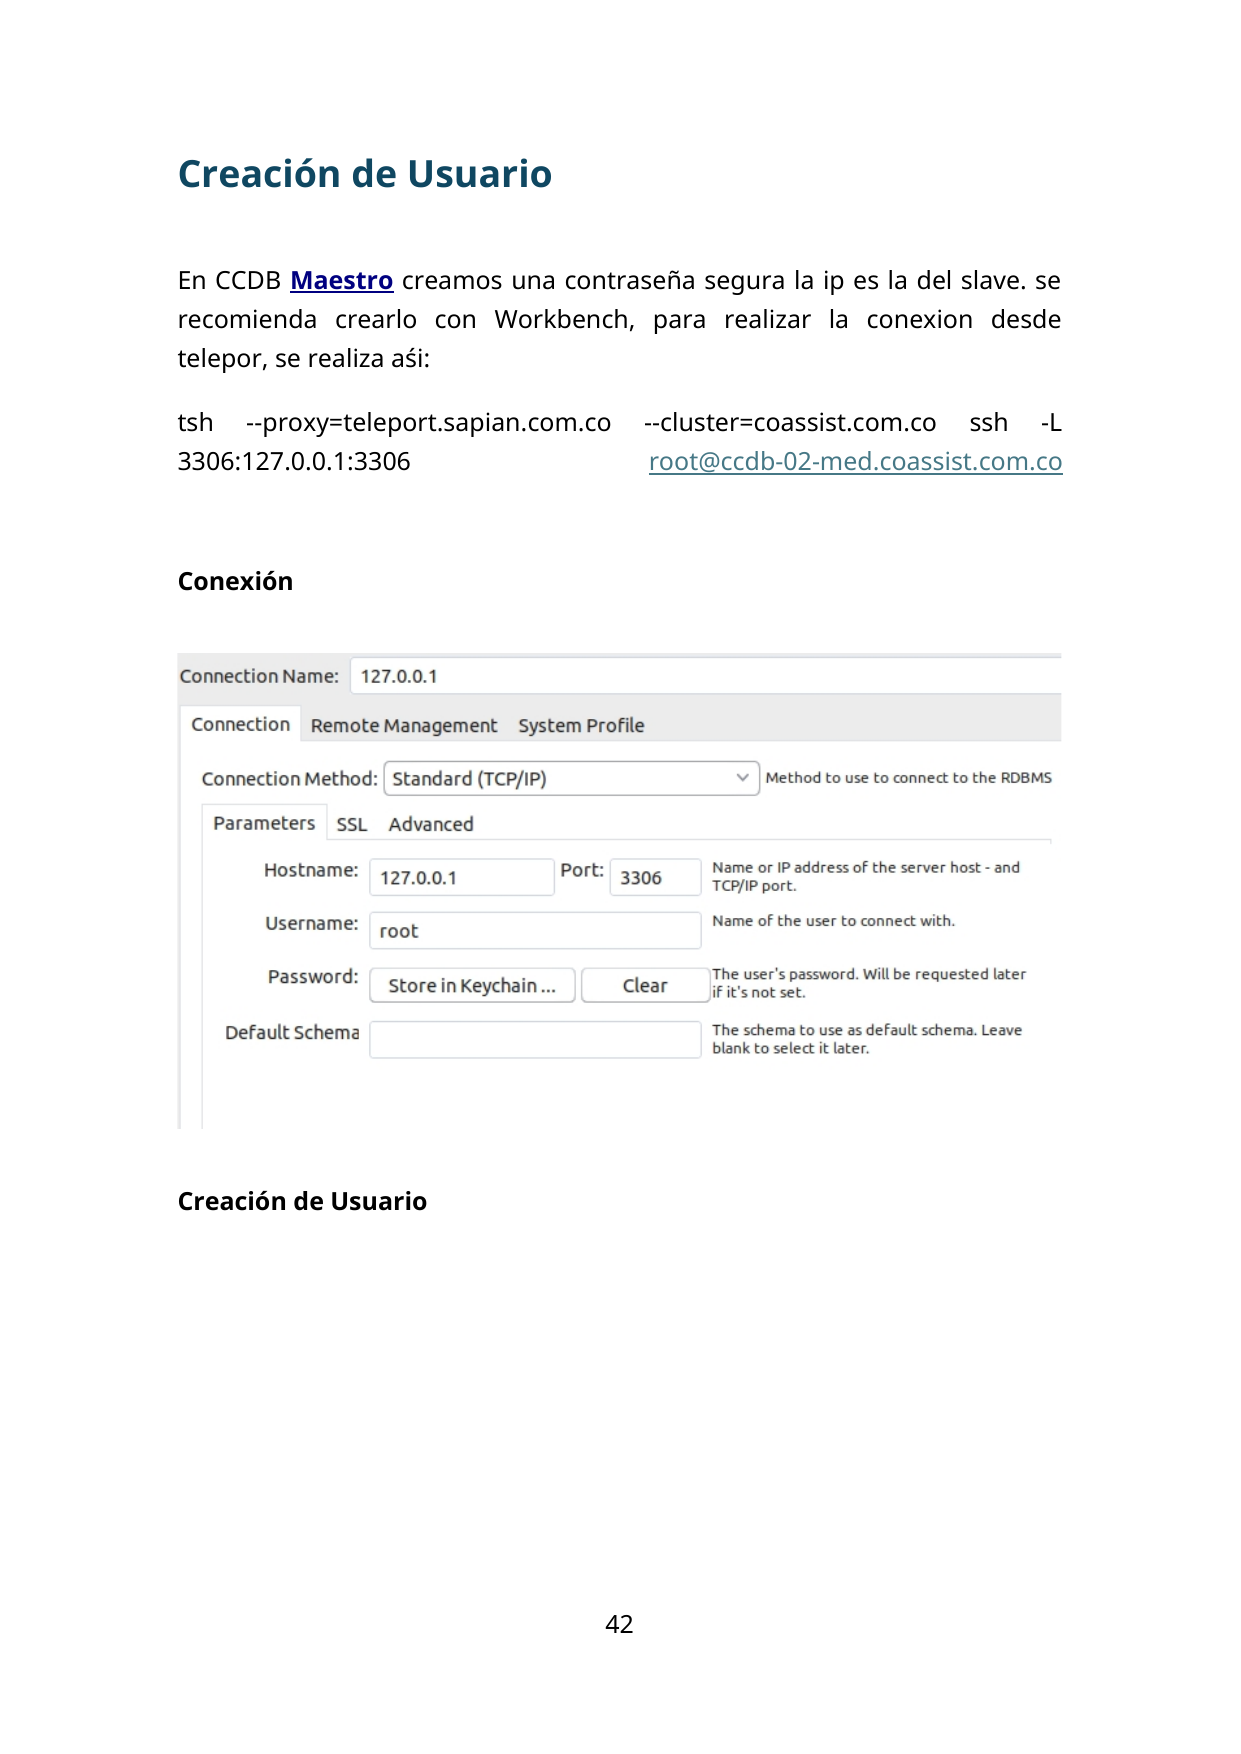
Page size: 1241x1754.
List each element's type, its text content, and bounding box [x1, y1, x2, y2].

text Creación de Usuario [177, 1183, 1063, 1217]
text Conexión [177, 564, 1063, 598]
subtitle Creación de Usuario [177, 148, 1063, 199]
text tsh --proxy=teleport.sapian.com.co --cluster=coassist.com.co ssh -L 3306:127.0.0.1:3306 root@ccdb-02-med.coassist.com.co [177, 405, 1063, 517]
text En CCDB Maestro creamos una contraseña segura la ip es la del slave. se recomienda crearlo con Workbench, para realizar la conexion desde telepor, se realiza aśi: [177, 262, 1063, 375]
